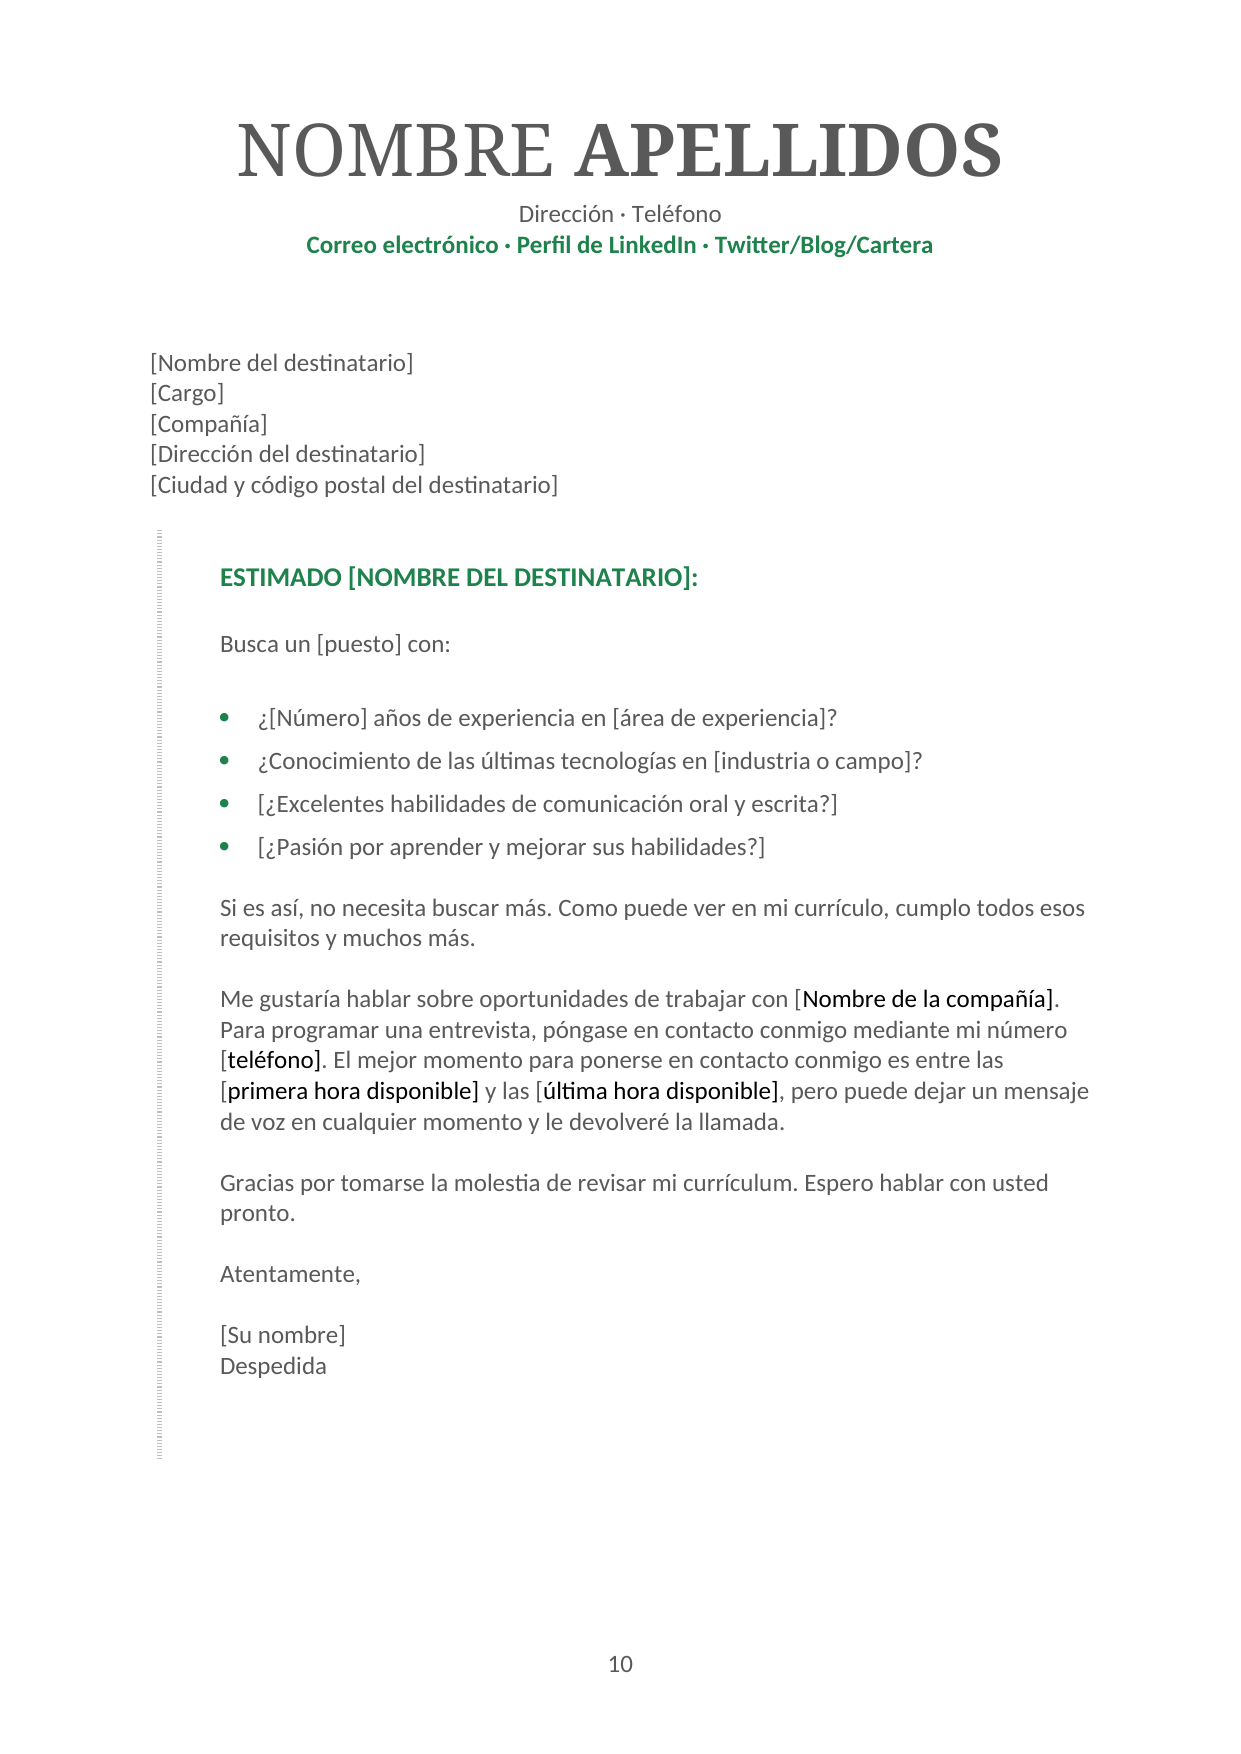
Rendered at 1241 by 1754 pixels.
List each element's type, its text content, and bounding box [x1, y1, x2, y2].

text [Cargo] [150, 377, 1090, 408]
text [Nombre del destinatario] [150, 347, 1090, 377]
table_header Nombre Apellidos Dirección · Teléfono Correo electrónico · Perfil de LinkedIn · Twitter/Blog/Cartera [150, 99, 1090, 286]
text [Ciudad y código postal del destinatario] [150, 469, 1090, 499]
table_cell [150, 286, 1090, 316]
text [Dirección del destinatario] [150, 438, 1090, 469]
table_header Estimado [Nombre del destinatario]: Busca un [puesto] con: ¿[Número] años de experiencia en [área de experiencia]? ¿Conocimiento de las últimas tecnologías en [industria o campo]? [¿Excelentes habilidades de comunicación oral y escrita?] [¿Pasión por aprender y mejorar sus habilidades?] Si es así, no necesita buscar más. Como puede ver en mi currículo, cumplo todos esos requisitos y muchos más. Me gustaría hablar sobre oportunidades de trabajar con [Nombre de la compañía]. Para programar una entrevista, póngase en contacto conmigo mediante mi número [teléfono]. El mejor momento para ponerse en contacto conmigo es entre las [primera hora disponible] y las [última hora disponible], pero puede dejar un mensaje de voz en cualquier momento y le devolveré la llamada. Gracias por tomarse la molestia de revisar mi currículum. Espero hablar con usted pronto. Atentamente, [Su nombre] Despedida [160, 530, 1091, 1459]
text [Compañía] [150, 408, 1090, 438]
